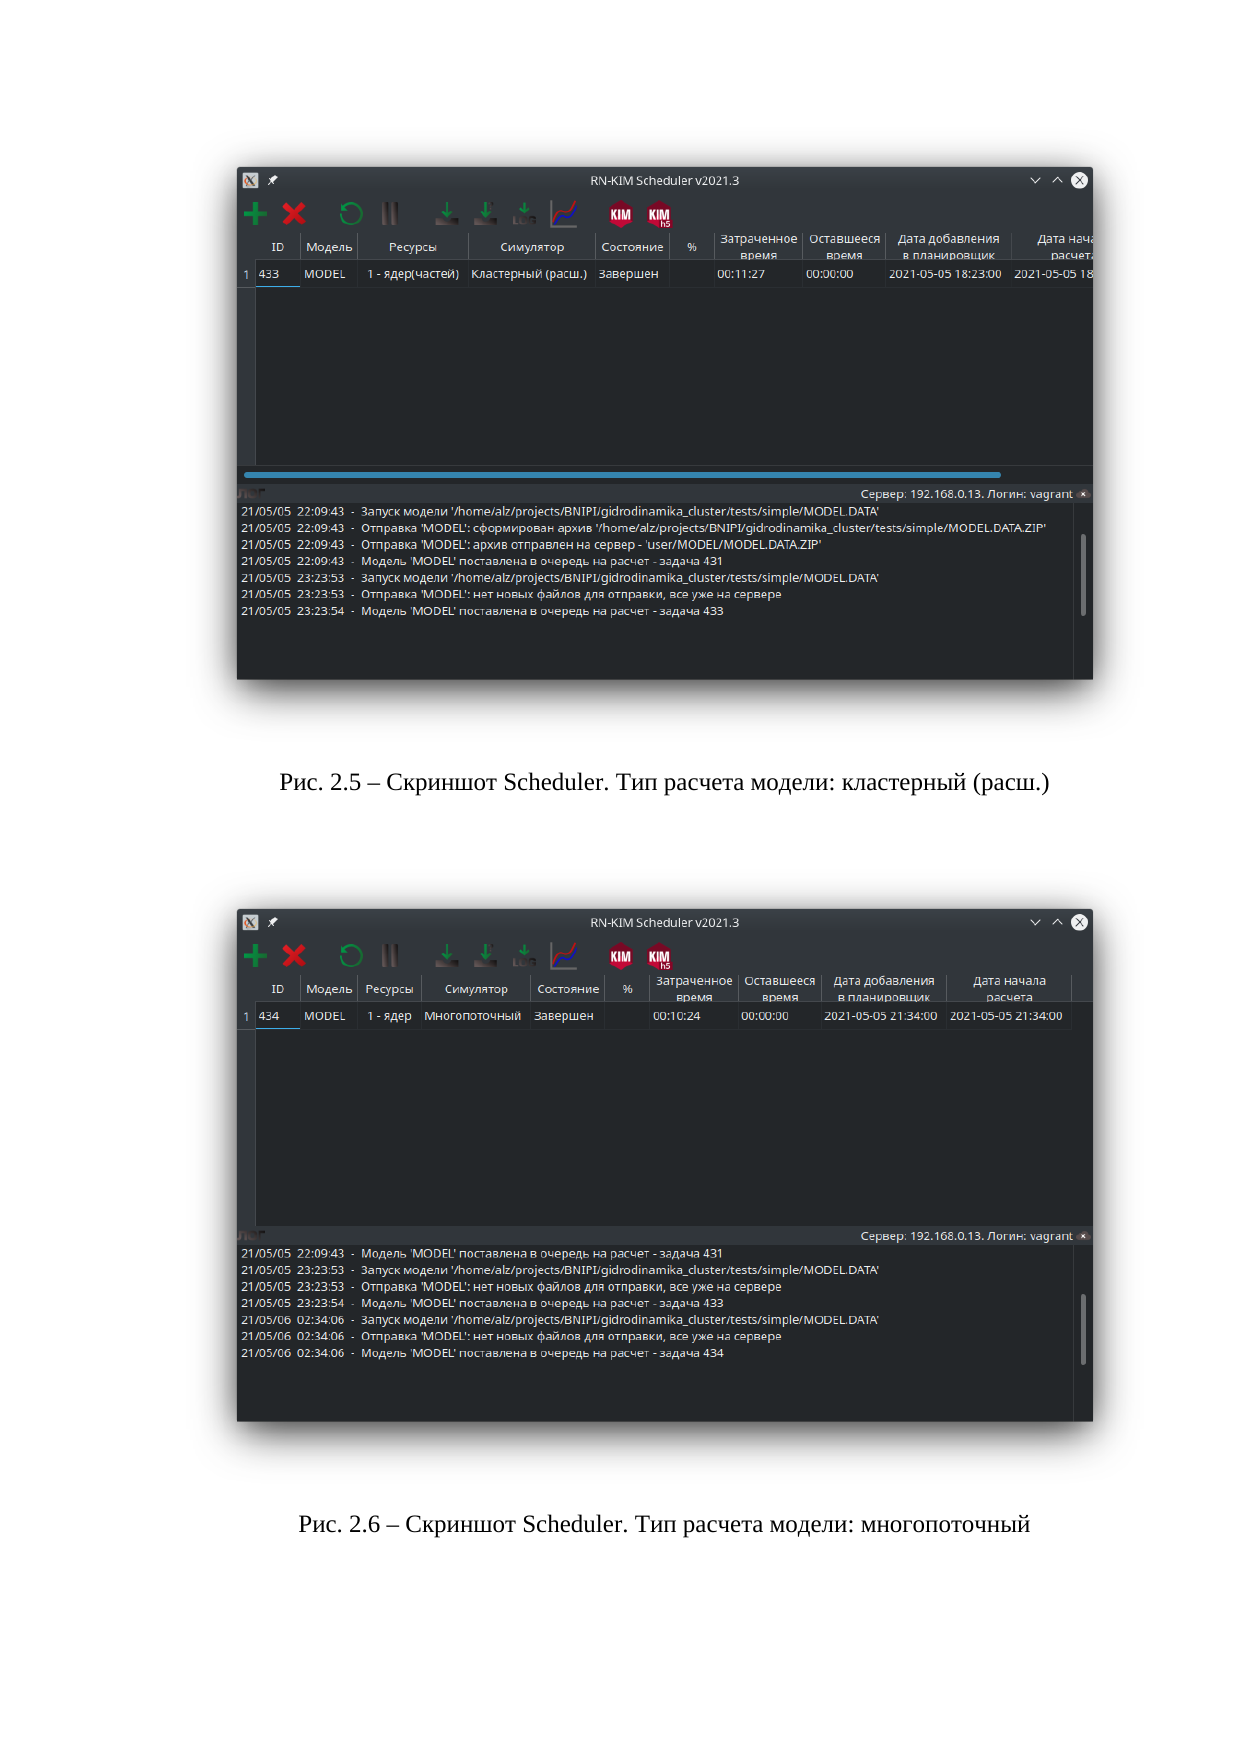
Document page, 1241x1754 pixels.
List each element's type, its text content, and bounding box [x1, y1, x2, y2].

text Рис. 2.5 – Скриншот Scheduler. Тип расчета модели: кластерный (расш.) [177, 767, 1152, 795]
picture [177, 860, 1152, 1492]
text Рис. 2.6 – Скриншот Scheduler. Тип расчета модели: многопоточный [177, 1509, 1152, 1537]
picture [177, 118, 1152, 750]
